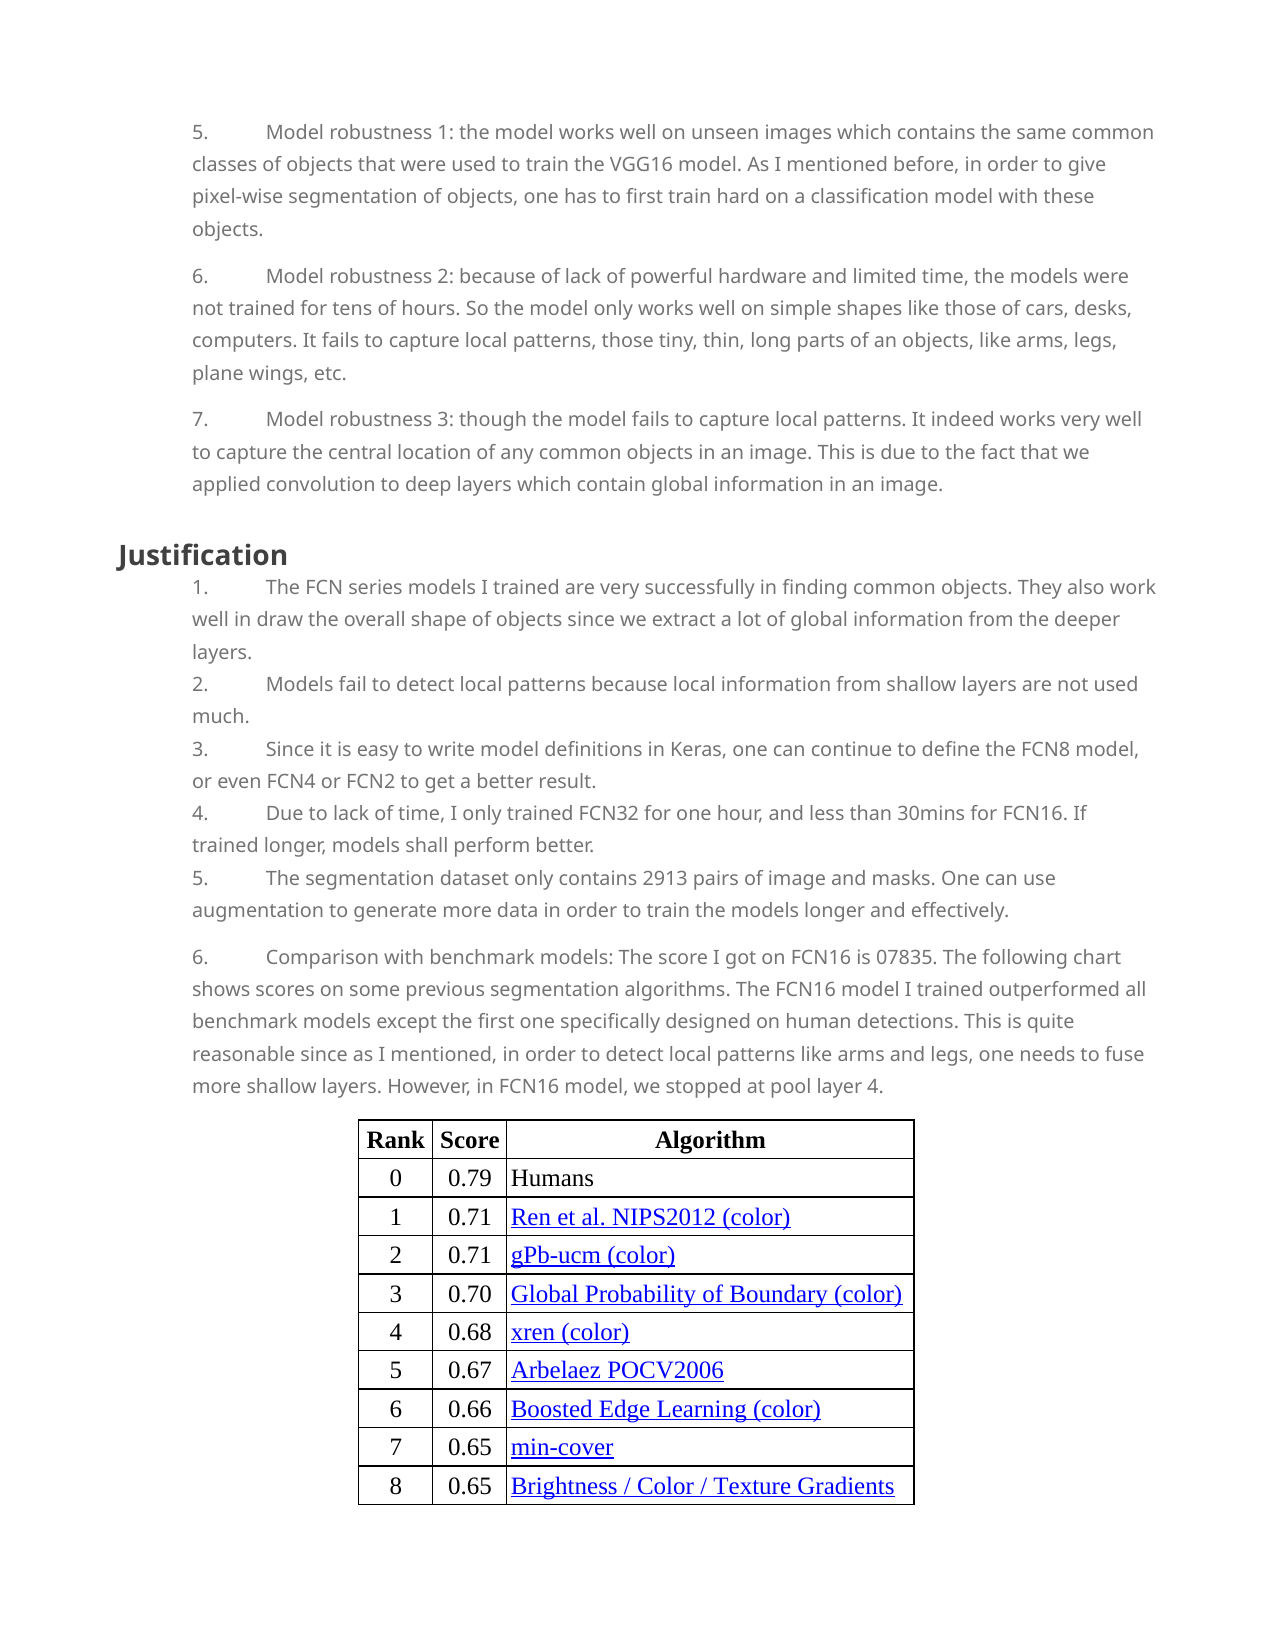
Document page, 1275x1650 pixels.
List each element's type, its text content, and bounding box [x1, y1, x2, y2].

table_cell 4 [359, 1313, 432, 1350]
table_cell 0.68 [433, 1313, 506, 1350]
table_cell Arbelaez POCV2006 [507, 1351, 913, 1388]
table_cell 1 [359, 1198, 432, 1234]
table_cell 7 [359, 1428, 432, 1465]
table_cell 0 [359, 1159, 432, 1196]
list Models fail to detect local patterns because local information from shallow layers are not used much. [192, 670, 1157, 729]
table_cell 2 [359, 1236, 432, 1273]
list Due to lack of time, I only trained FCN32 for one hour, and less than 30mins for FCN16. If trained longer, models shall perform better. [192, 799, 1157, 859]
table_cell xren (color) [507, 1313, 913, 1350]
table_header Rank [359, 1121, 432, 1158]
table_cell 0.66 [433, 1390, 506, 1427]
list Model robustness 1: the model works well on unseen images which contains the same common classes of objects that were used to train the VGG16 model. As I mentioned before, in order to give pixel-wise segmentation of objects, one has to first train hard on a classification model with these objects. [192, 118, 1157, 242]
list Model robustness 2: because of lack of powerful hardware and limited time, the models were not trained for tens of hours. So the model only works well on simple shapes like those of cars, desks, computers. It fails to capture local patterns, those tiny, thin, long parts of an objects, like arms, legs, plane wings, etc. [192, 262, 1157, 386]
table_cell 0.71 [433, 1198, 506, 1234]
table_cell Brightness / Color / Texture Gradients [507, 1467, 913, 1503]
table_cell 0.65 [433, 1428, 506, 1465]
table_cell gPb-ucm (color) [507, 1236, 913, 1273]
table_cell 0.65 [433, 1467, 506, 1503]
table_cell Global Probability of Boundary (color) [507, 1275, 913, 1311]
table_cell 3 [359, 1275, 432, 1311]
table_cell Humans [507, 1159, 913, 1196]
subtitle Justification [118, 517, 1157, 573]
list The segmentation dataset only contains 2913 pairs of image and masks. One can use augmentation to generate more data in order to train the models longer and effectively. [192, 864, 1157, 923]
list Model robustness 3: though the model fails to capture local patterns. It indeed works very well to capture the central location of any common objects in an image. This is due to the fact that we applied convolution to deep layers which contain global information in an image. [192, 406, 1157, 497]
table_cell 0.71 [433, 1236, 506, 1273]
table_cell 0.70 [433, 1275, 506, 1311]
table_header Score [433, 1121, 506, 1158]
table_cell 8 [359, 1467, 432, 1503]
table_cell min-cover [507, 1428, 913, 1465]
table_cell 0.79 [433, 1159, 506, 1196]
table_cell 0.67 [433, 1351, 506, 1388]
list Comparison with benchmark models: The score I got on FCN16 is 07835. The following chart shows scores on some previous segmentation algorithms. The FCN16 model I trained outperformed all benchmark models except the first one specifically designed on human detections. This is quite reasonable since as I mentioned, in order to detect local patterns like arms and legs, one needs to fuse more shallow layers. However, in FCN16 model, we stopped at pool layer 4. [192, 943, 1157, 1099]
table_cell Ren et al. NIPS2012 (color) [507, 1198, 913, 1234]
table_cell 5 [359, 1351, 432, 1388]
table_header Algorithm [507, 1121, 913, 1158]
table_cell 6 [359, 1390, 432, 1427]
list The FCN series models I trained are very successfully in finding common objects. They also work well in draw the overall shape of objects since we extract a lot of global information from the deeper layers. [192, 573, 1157, 665]
list Since it is easy to write model definitions in Keras, one can continue to define the FCN8 model, or even FCN4 or FCN2 to get a better result. [192, 735, 1157, 794]
table_cell Boosted Edge Learning (color) [507, 1390, 913, 1427]
